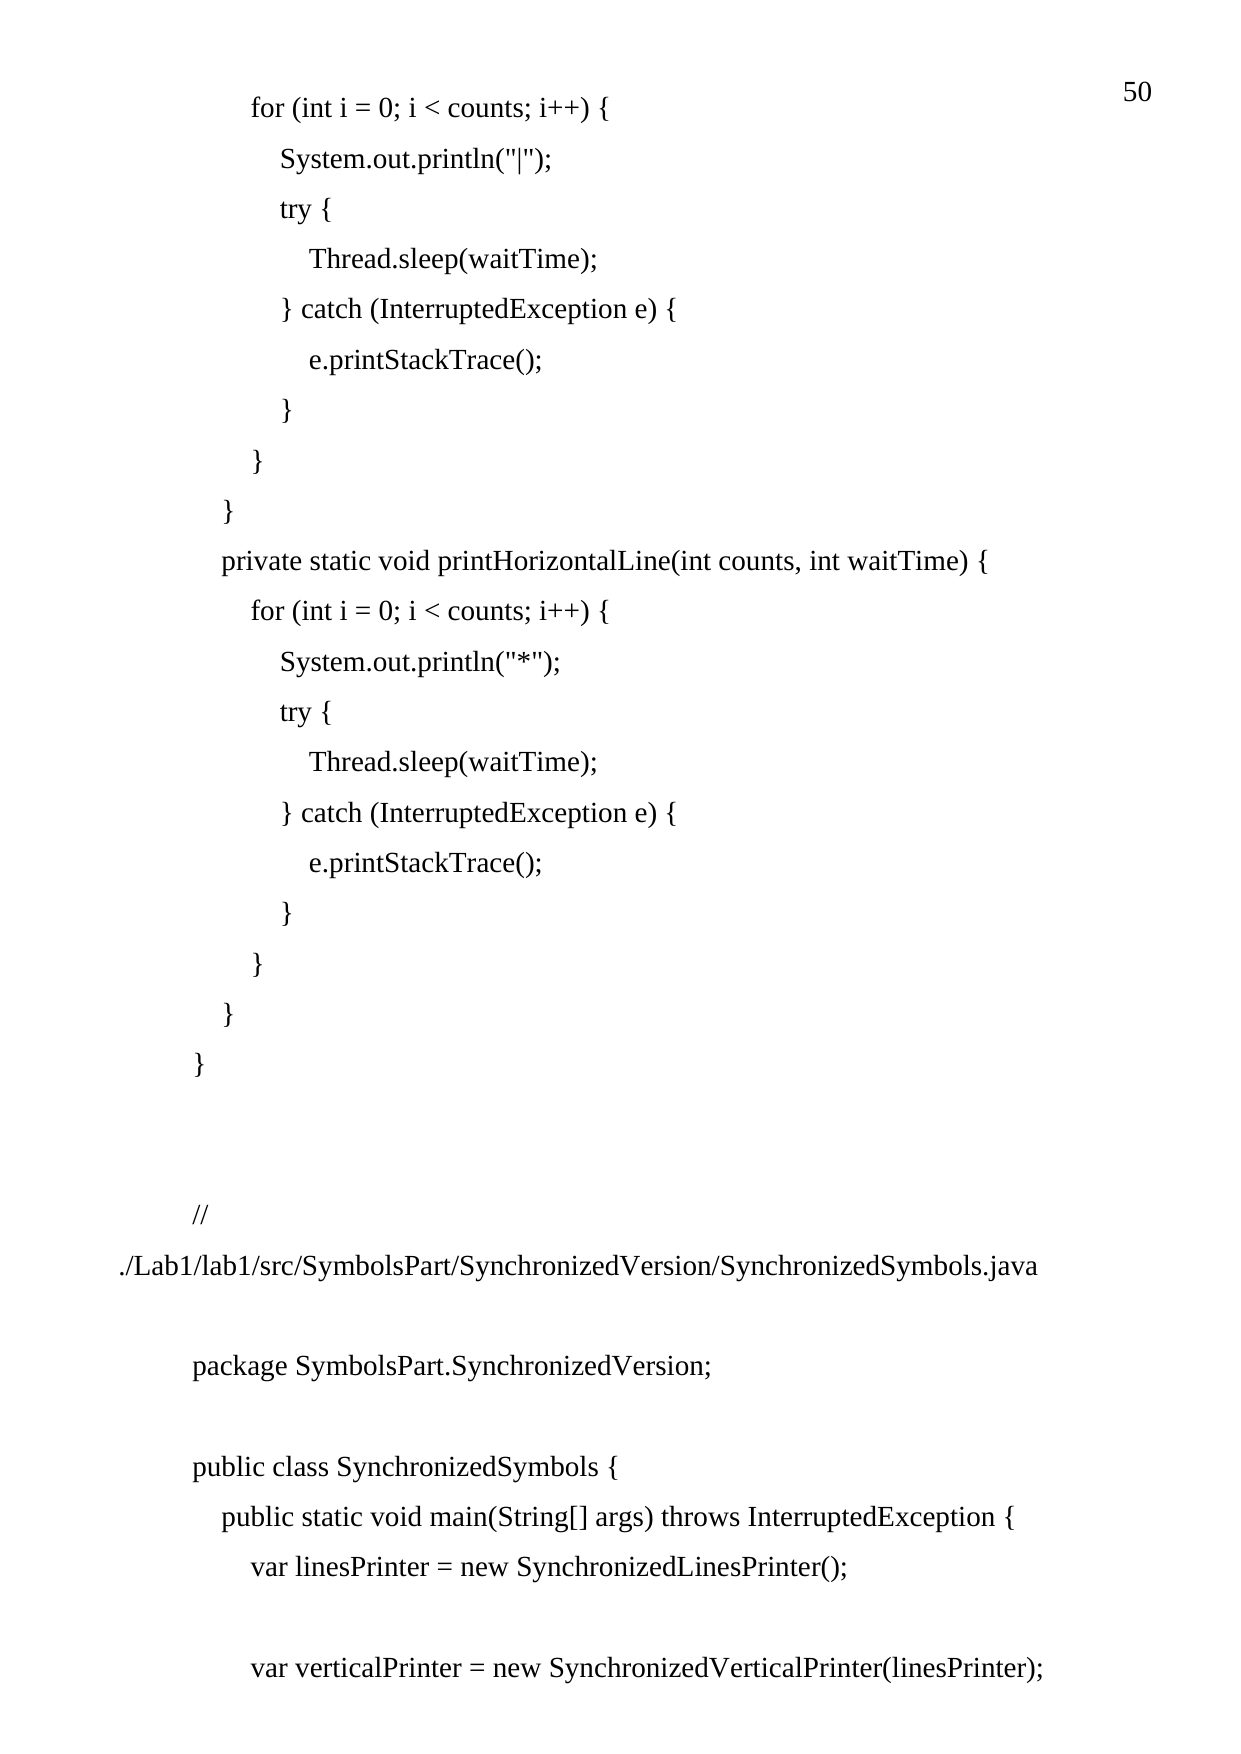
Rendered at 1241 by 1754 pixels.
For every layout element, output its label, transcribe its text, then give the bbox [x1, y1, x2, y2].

text Thread.sleep(waitTime); [118, 744, 1122, 778]
text var verticalPrinter = new SynchronizedVerticalPrinter(linesPrinter); [118, 1650, 1122, 1684]
text for (int i = 0; i < counts; i++) { [118, 593, 1122, 627]
text } [118, 392, 1122, 426]
text try { [118, 191, 1122, 224]
text public static void main(String[] args) throws InterruptedException { [118, 1499, 1122, 1533]
text for (int i = 0; i < counts; i++) { [118, 90, 1122, 124]
text package SymbolsPart.SynchronizedVersion; [118, 1348, 1122, 1382]
text } [118, 895, 1122, 929]
text try { [118, 694, 1122, 728]
text e.printStackTrace(); [118, 845, 1122, 879]
text public class SynchronizedSymbols { [118, 1449, 1122, 1482]
text } [118, 1046, 1122, 1080]
text } catch (InterruptedException e) { [118, 795, 1122, 828]
text Thread.sleep(waitTime); [118, 241, 1122, 275]
text } [118, 946, 1122, 979]
text // ./Lab1/lab1/src/SymbolsPart/SynchronizedVersion/SynchronizedSymbols.java [118, 1197, 1122, 1281]
text System.out.println("|"); [118, 141, 1122, 174]
text private static void printHorizontalLine(int counts, int waitTime) { [118, 543, 1122, 577]
text } [118, 996, 1122, 1029]
text } [118, 443, 1122, 476]
text } catch (InterruptedException e) { [118, 292, 1122, 325]
text e.printStackTrace(); [118, 342, 1122, 376]
text var linesPrinter = new SynchronizedLinesPrinter(); [118, 1549, 1122, 1583]
text System.out.println("*"); [118, 644, 1122, 677]
text } [118, 493, 1122, 526]
